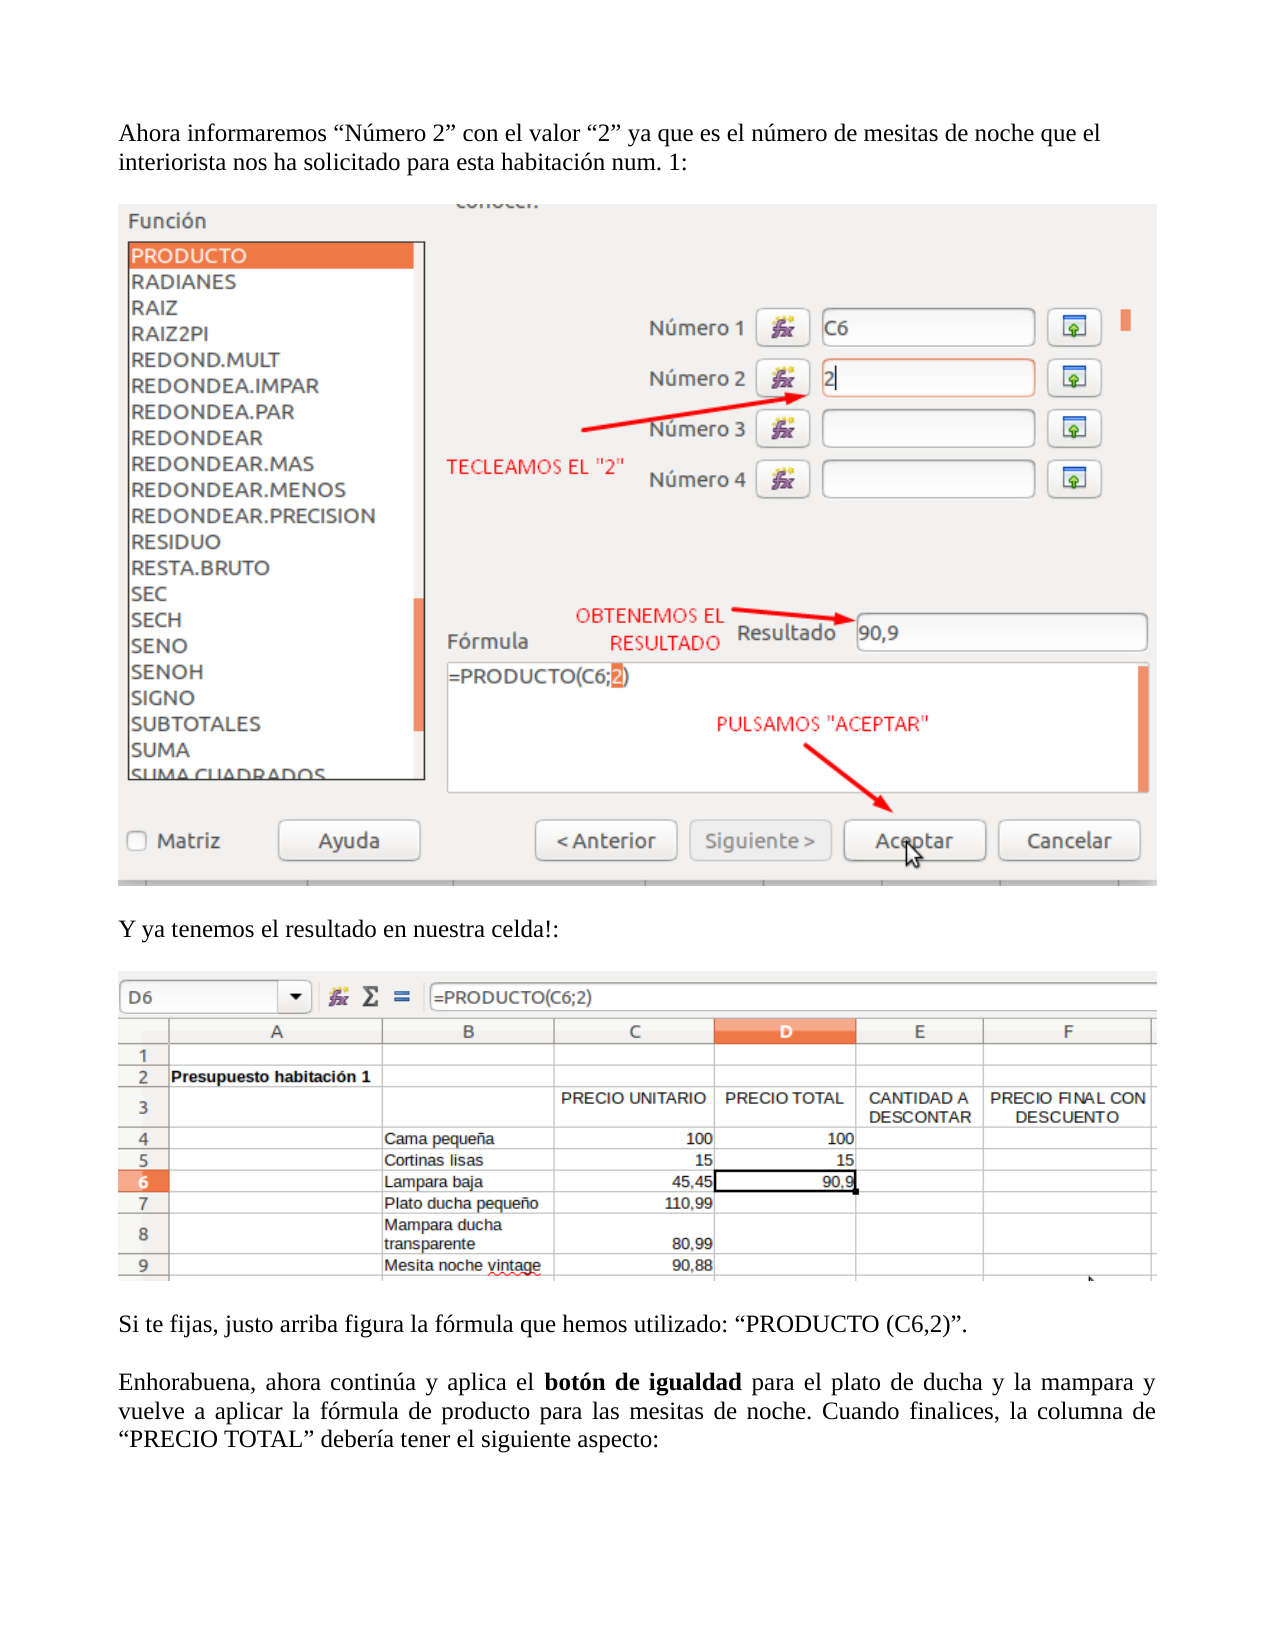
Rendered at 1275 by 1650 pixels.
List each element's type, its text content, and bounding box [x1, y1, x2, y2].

text Si te fijas, justo arriba figura la fórmula que hemos utilizado: “PRODUCTO (C6,2)”. [118, 1309, 1157, 1338]
text Y ya tenemos el resultado en nuestra celda!: [118, 914, 1157, 943]
picture [118, 204, 1157, 886]
text Ahora informaremos “Número 2” con el valor “2” ya que es el número de mesitas de noche que el interiorista nos ha solicitado para esta habitación num. 1: [118, 118, 1157, 176]
picture [118, 971, 1157, 1281]
text Enhorabuena, ahora continúa y aplica el botón de igualdad para el plato de ducha y la mampara y vuelve a aplicar la fórmula de producto para las mesitas de noche. Cuando finalices, la columna de “PRECIO TOTAL” debería tener el siguiente aspecto: [118, 1367, 1157, 1453]
